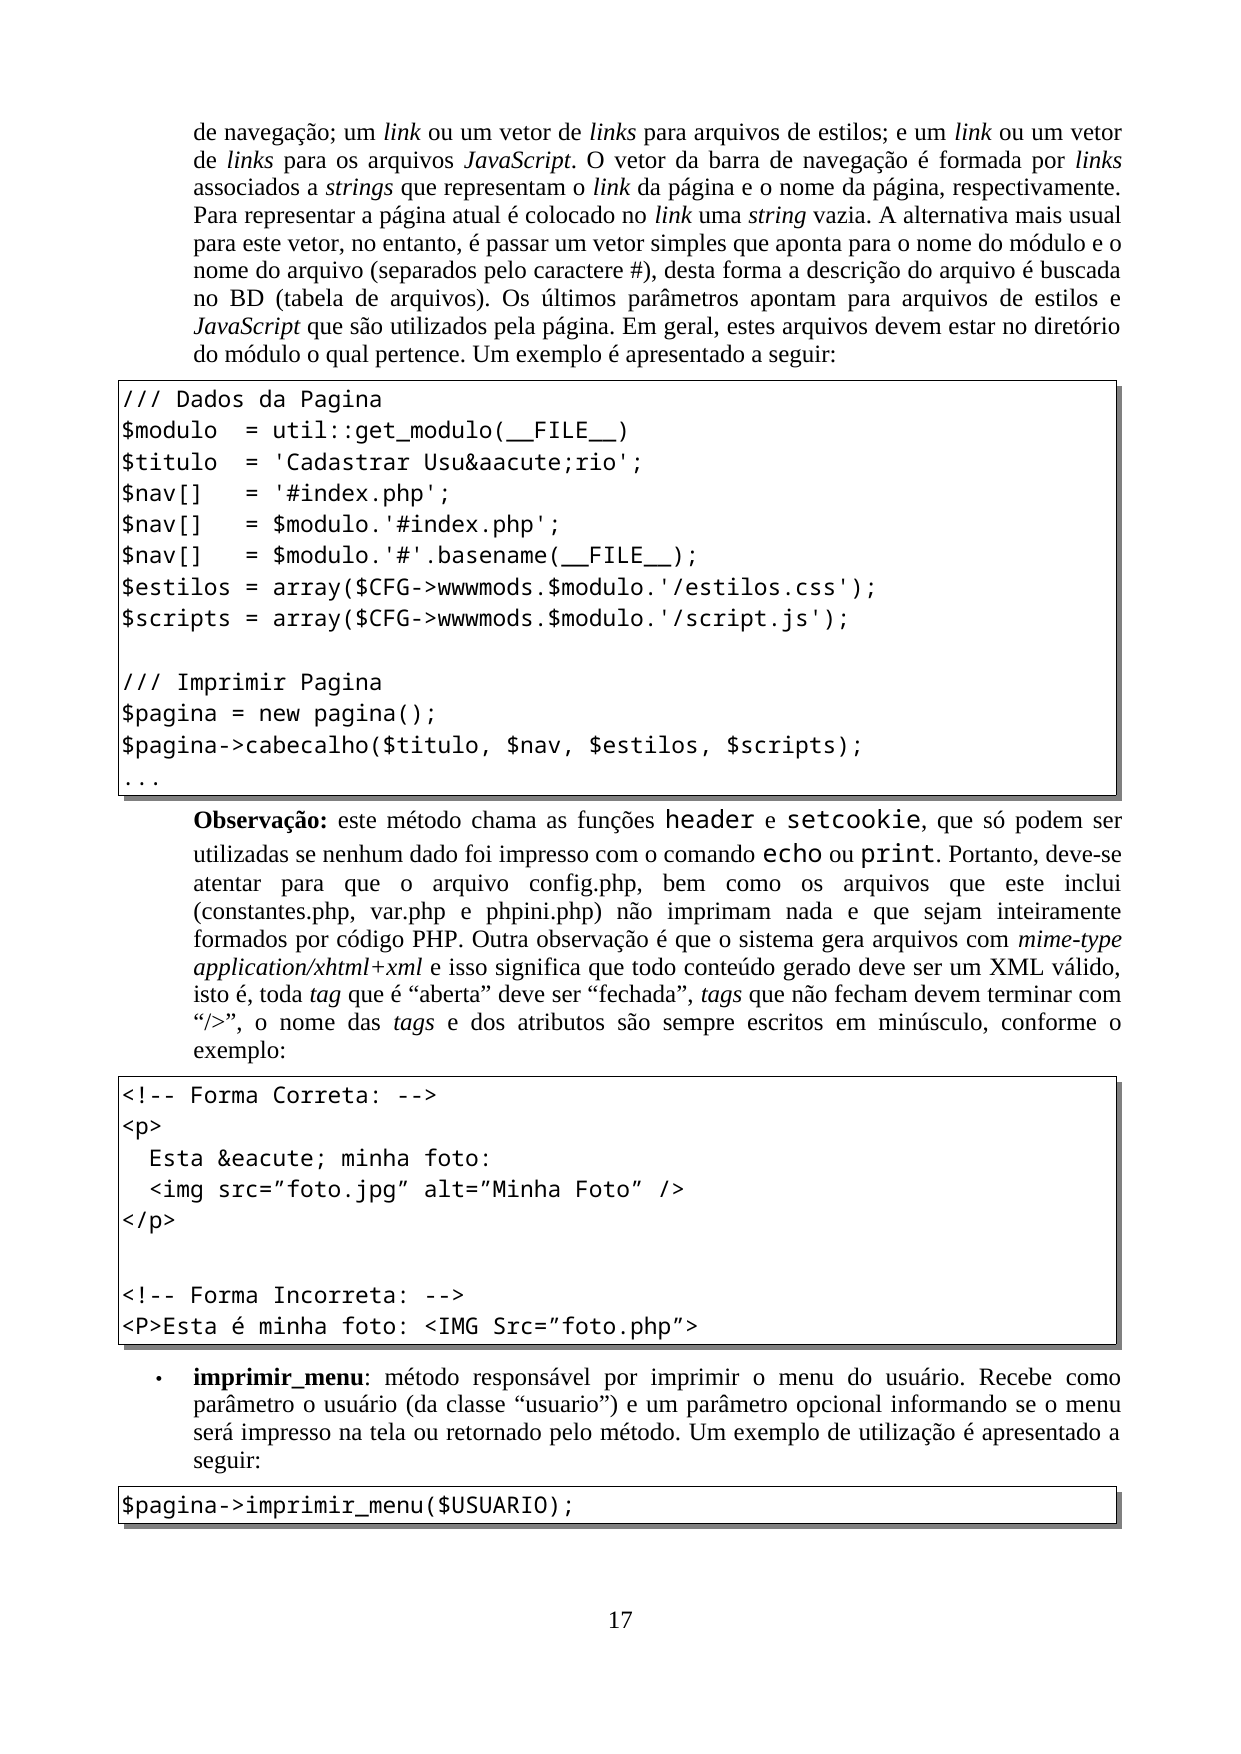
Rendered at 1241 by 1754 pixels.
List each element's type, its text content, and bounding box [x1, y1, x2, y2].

text <!-- Forma Correta: --> <p> Esta &eacute; minha foto: <img src=”foto.jpg” alt=”Minha Foto” /> </p> [119, 1077, 1116, 1266]
list imprimir_menu: método responsável por imprimir o menu do usuário. Recebe como parâmetro o usuário (da classe “usuario”) e um parâmetro opcional informando se o menu será impresso na tela ou retornado pelo método. Um exemplo de utilização é apresentado a seguir: [156, 1363, 1122, 1474]
text /// Dados da Pagina $modulo = util::get_modulo(__FILE__) $titulo = 'Cadastrar Usu&aacute;rio'; $nav[] = '#index.php'; $nav[] = $modulo.'#index.php'; $nav[] = $modulo.'#'.basename(__FILE__); $estilos = array($CFG->wwwmods.$modulo.'/estilos.css'); [119, 381, 1116, 599]
list ... [119, 757, 1116, 795]
list Observação: este método chama as funções header e setcookie, que só podem ser utilizadas se nenhum dado foi impresso com o comando echo ou print. Portanto, deve-se atentar para que o arquivo config.php, bem como os arquivos que este inclui (constantes.php, var.php e phpini.php) não imprimam nada e que sejam inteiramente formados por código PHP. Outra observação é que o sistema gera arquivos com mime-type application/xhtml+xml e isso significa que todo conteúdo gerado deve ser um XML válido, isto é, toda tag que é “aberta” deve ser “fechada”, tags que não fecham devem terminar com “/>”, o nome das tags e dos atributos são sempre escritos em minúsculo, conforme o exemplo: [156, 801, 1122, 1063]
list de navegação; um link ou um vetor de links para arquivos de estilos; e um link ou um vetor de links para os arquivos JavaScript. O vetor da barra de navegação é formada por links associados a strings que representam o link da página e o nome da página, respectivamente. Para representar a página atual é colocado no link uma string vazia. A alternativa mais usual para este vetor, no entanto, é passar um vetor simples que aponta para o nome do módulo e o nome do arquivo (separados pelo caractere #), desta forma a descrição do arquivo é buscada no BD (tabela de arquivos). Os últimos parâmetros apontam para arquivos de estilos e JavaScript que são utilizados pela página. Em geral, estes arquivos devem estar no diretório do módulo o qual pertence. Um exemplo é apresentado a seguir: [156, 118, 1122, 367]
text /// Imprimir Pagina $pagina = new pagina(); $pagina->cabecalho($titulo, $nav, $estilos, $scripts); [119, 663, 1116, 757]
list <!-- Forma Incorreta: --> <P>Esta é minha foto: <IMG Src=”foto.php”> [119, 1276, 1116, 1344]
list $pagina->imprimir_menu($USUARIO); [119, 1487, 1116, 1523]
text $scripts = array($CFG->wwwmods.$modulo.'/script.js'); [119, 599, 1116, 634]
